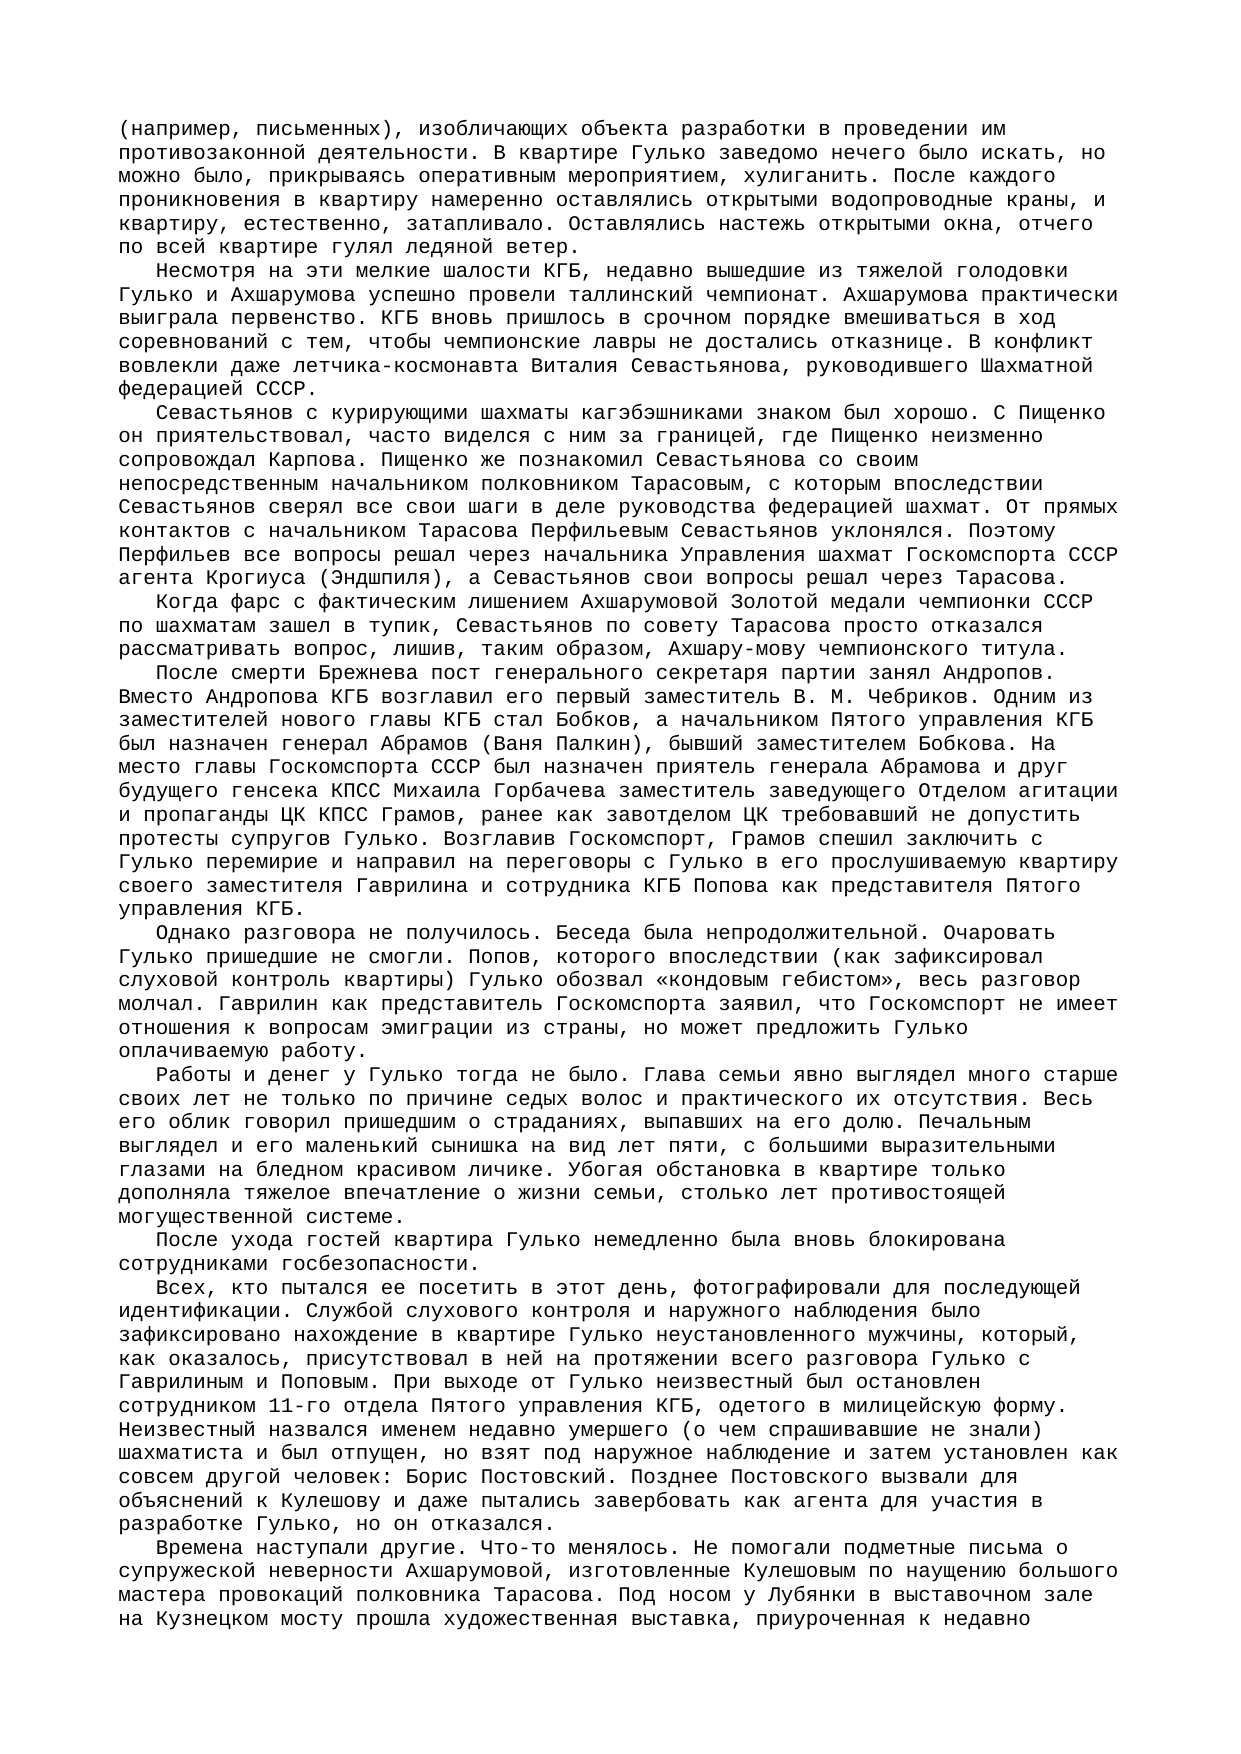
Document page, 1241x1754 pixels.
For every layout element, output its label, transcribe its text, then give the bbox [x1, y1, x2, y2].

text Когда фарс с фактическим лишением Ахшарумовой Золотой медали чемпионки СССР по шахматам зашел в тупик, Севастьянов по совету Тарасова просто отказался рассматривать вопрос, лишив, таким образом, Ахшару-мову чемпионского титула. [118, 591, 1122, 662]
text (например, письменных), изобличающих объекта разработки в проведении им противозаконной деятельности. В квартире Гулько заведомо нечего было искать, но можно было, прикрываясь оперативным мероприятием, хулиганить. После каждого проникновения в квартиру намеренно оставлялись открытыми водопроводные краны, и квартиру, естественно, затапливало. Оставлялись настежь открытыми окна, отчего по всей квартире гулял ледяной ветер. [118, 118, 1122, 260]
text Севастьянов с курирующими шахматы кагэбэшниками знаком был хорошо. С Пищенко он приятельствовал, часто виделся с ним за границей, где Пищенко неизменно сопровождал Карпова. Пищенко же познакомил Севастьянова со своим непосредственным начальником полковником Тарасовым, с которым впоследствии Севастьянов сверял все свои шаги в деле руководства федерацией шахмат. От прямых контактов с начальником Тарасова Перфильевым Севастьянов уклонялся. Поэтому Перфильев все вопросы решал через начальника Управления шахмат Госкомспорта СССР агента Крогиуса (Эндшпиля), а Севастьянов свои вопросы решал через Тарасова. [118, 402, 1122, 591]
text После смерти Брежнева пост генерального секретаря партии занял Андропов. Вместо Андропова КГБ возглавил его первый заместитель В. М. Чебриков. Одним из заместителей нового главы КГБ стал Бобков, а начальником Пятого управления КГБ был назначен генерал Абрамов (Ваня Палкин), бывший заместителем Бобкова. На место главы Госкомспорта СССР был назначен приятель генерала Абрамова и друг будущего генсека КПСС Михаила Горбачева заместитель заведующего Отделом агитации и пропаганды ЦК КПСС Грамов, ранее как завотделом ЦК требовавший не допустить протесты супругов Гулько. Возглавив Госкомспорт, Грамов спешил заключить с Гулько перемирие и направил на переговоры с Гулько в его прослушиваемую квартиру своего заместителя Гаврилина и сотрудника КГБ Попова как представителя Пятого управления КГБ. [118, 662, 1122, 922]
text Работы и денег у Гулько тогда не было. Глава семьи явно выглядел много старше своих лет не только по причине седых волос и практического их отсутствия. Весь его облик говорил пришедшим о страданиях, выпавших на его долю. Печальным выглядел и его маленький сынишка на вид лет пяти, с большими выразительными глазами на бледном красивом личике. Убогая обстановка в квартире только дополняла тяжелое впечатление о жизни семьи, столько лет противостоящей могущественной системе. [118, 1064, 1122, 1229]
text Времена наступали другие. Что-то менялось. Не помогали подметные письма о супружеской неверности Ахшарумовой, изготовленные Кулешовым по наущению большого мастера провокаций полковника Тарасова. Под носом у Лубянки в выставочном зале на Кузнецком мосту прошла художественная выставка, приуроченная к недавно [118, 1537, 1122, 1631]
text Однако разговора не получилось. Беседа была непродолжительной. Очаровать Гулько пришедшие не смогли. Попов, которого впоследствии (как зафиксировал слуховой контроль квартиры) Гулько обозвал «кондовым гебистом», весь разговор молчал. Гаврилин как представитель Госкомспорта заявил, что Госкомспорт не имеет отношения к вопросам эмиграции из страны, но может предложить Гулько оплачиваемую работу. [118, 922, 1122, 1064]
text Всех, кто пытался ее посетить в этот день, фотографировали для последующей идентификации. Службой слухового контроля и наружного наблюдения было зафиксировано нахождение в квартире Гулько неустановленного мужчины, который, как оказалось, присутствовал в ней на протяжении всего разговора Гулько с Гаврилиным и Поповым. При выходе от Гулько неизвестный был остановлен сотрудником 11-го отдела Пятого управления КГБ, одетого в милицейскую форму. Неизвестный назвался именем недавно умершего (о чем спрашивавшие не знали) шахматиста и был отпущен, но взят под наружное наблюдение и затем установлен как совсем другой человек: Борис Постовский. Позднее Постовского вызвали для объяснений к Кулешову и даже пытались завербовать как агента для участия в разработке Гулько, но он отказался. [118, 1277, 1122, 1537]
text Несмотря на эти мелкие шалости КГБ, недавно вышедшие из тяжелой голодовки Гулько и Ахшарумова успешно провели таллинский чемпионат. Ахшарумова практически выиграла первенство. КГБ вновь пришлось в срочном порядке вмешиваться в ход соревнований с тем, чтобы чемпионские лавры не достались отказнице. В конфликт вовлекли даже летчика-космонавта Виталия Севастьянова, руководившего Шахматной федерацией СССР. [118, 260, 1122, 402]
text После ухода гостей квартира Гулько немедленно была вновь блокирована сотрудниками госбезопасности. [118, 1229, 1122, 1277]
